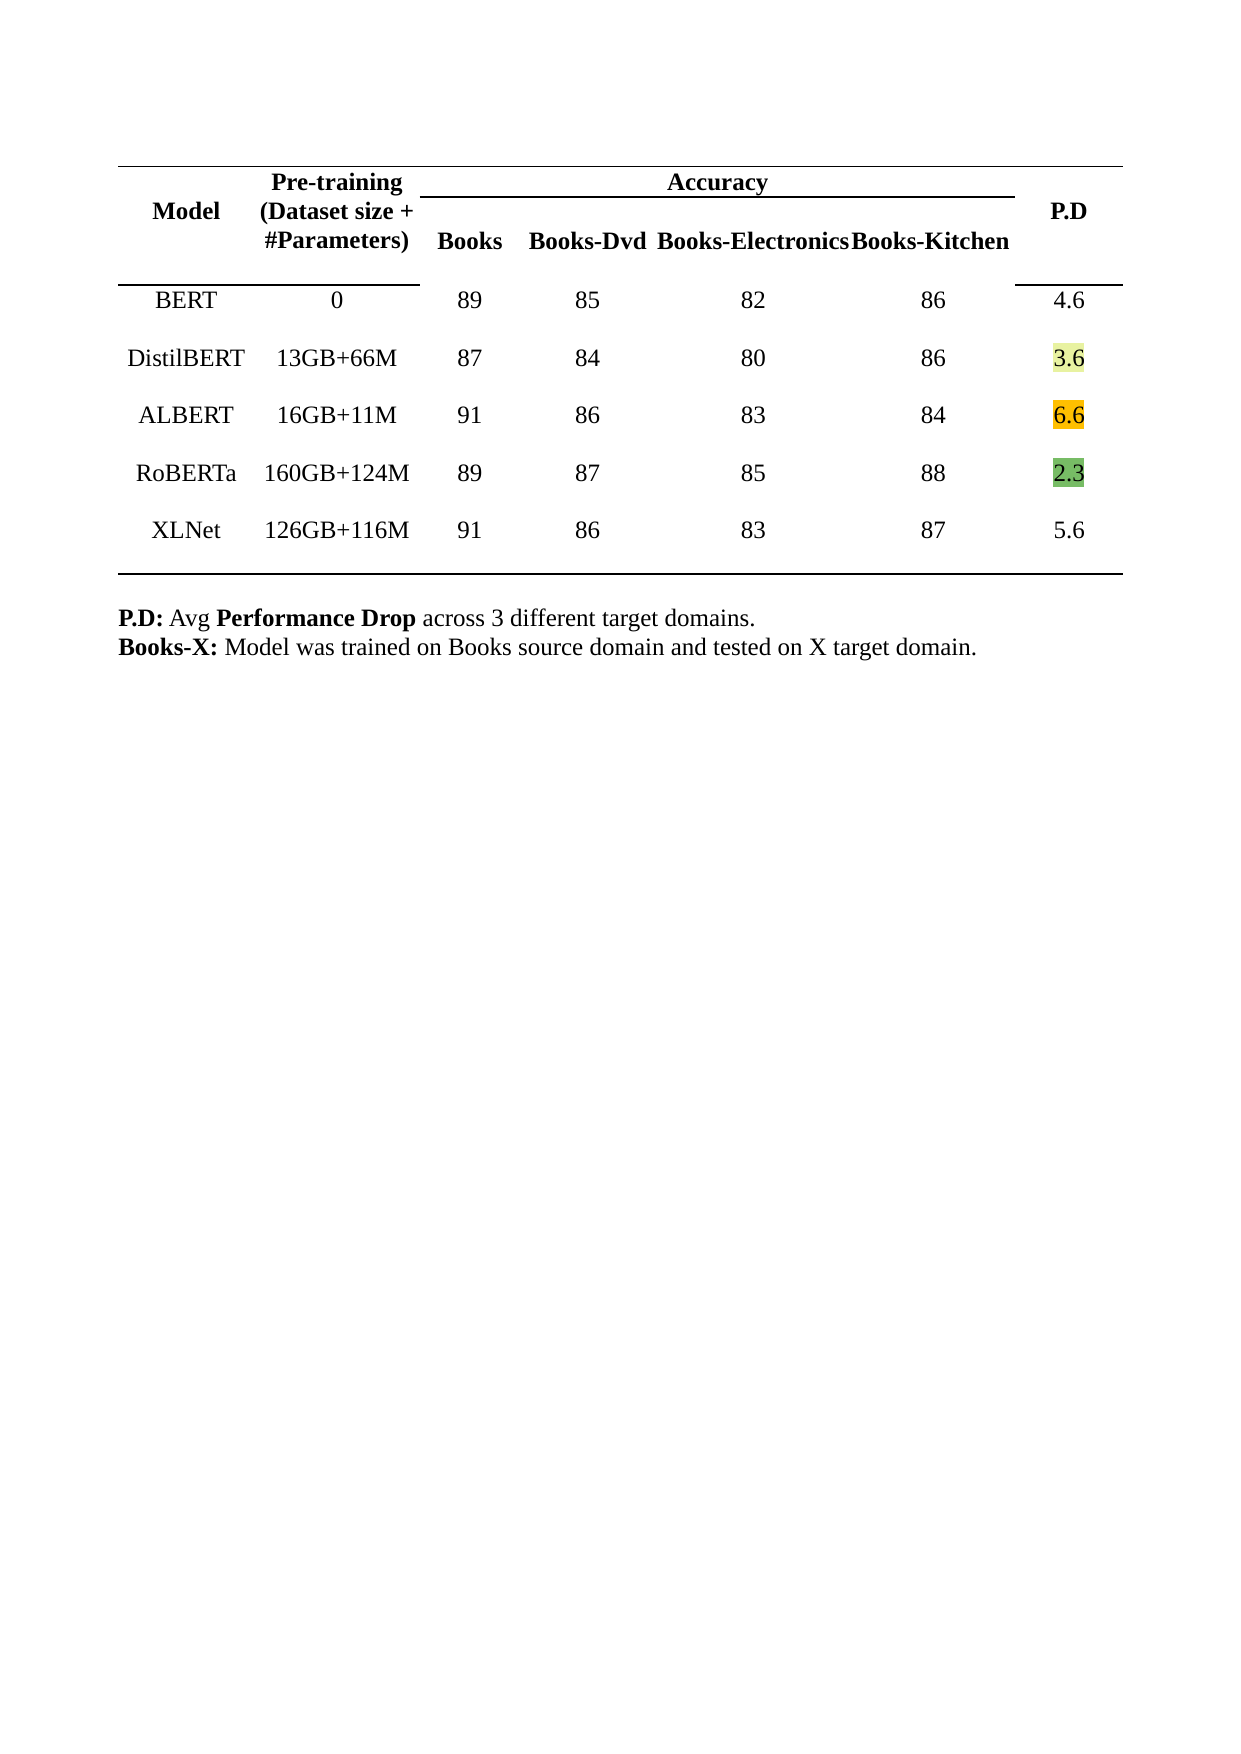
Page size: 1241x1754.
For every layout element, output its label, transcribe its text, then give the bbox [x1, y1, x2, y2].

table_cell 91 [420, 515, 519, 573]
table_cell 13GB+109M [254, 286, 419, 343]
table_cell 13GB+66M [254, 343, 419, 400]
table_cell DistilBERT [118, 343, 254, 400]
table_header Pre-training (Dataset size + #Parameters) [254, 167, 419, 284]
table_cell BERT [118, 286, 254, 343]
table_header P.D [1015, 167, 1122, 284]
table_cell 89 [420, 284, 519, 343]
table_cell 80 [655, 343, 851, 400]
table_cell 83 [655, 400, 851, 458]
table_cell 2.3 [1015, 458, 1122, 515]
table_cell Books-Electronics [655, 198, 851, 284]
table_cell 85 [655, 458, 851, 515]
text P.D: Avg Performance Drop across 3 different target domains. [118, 603, 1122, 632]
table_cell 16GB+11M [254, 400, 419, 458]
table_cell 86 [520, 400, 655, 458]
table_cell 82 [655, 284, 851, 343]
table_cell Books [420, 198, 519, 284]
table_cell 3.6 [1015, 343, 1122, 400]
table_cell 91 [420, 400, 519, 458]
table_cell 87 [520, 458, 655, 515]
table_cell 5.6 [1015, 515, 1122, 573]
table_cell 160GB+124M [254, 458, 419, 515]
table_cell 85 [520, 284, 655, 343]
table_cell 87 [851, 515, 1015, 573]
table_cell 83 [655, 515, 851, 573]
table_cell RoBERTa [118, 458, 254, 515]
table_cell 87 [420, 343, 519, 400]
table_cell Books-Kitchen [851, 198, 1015, 284]
table_cell Books-Dvd [520, 198, 655, 284]
table_cell ALBERT [118, 400, 254, 458]
table_cell XLNet [118, 515, 254, 573]
table_cell 86 [851, 343, 1015, 400]
table_header Accuracy [420, 167, 1015, 196]
table_cell 84 [520, 343, 655, 400]
table_cell 84 [851, 400, 1015, 458]
table_cell 89 [420, 458, 519, 515]
table_cell 126GB+116M [254, 515, 419, 573]
text Books-X: Model was trained on Books source domain and tested on X target domain. [118, 632, 1122, 661]
table_cell 86 [851, 284, 1015, 343]
table_cell 86 [520, 515, 655, 573]
table_header Model [118, 167, 254, 284]
table_cell 6.6 [1015, 400, 1122, 458]
table_cell 88 [851, 458, 1015, 515]
table_cell 4.6 [1015, 286, 1122, 343]
